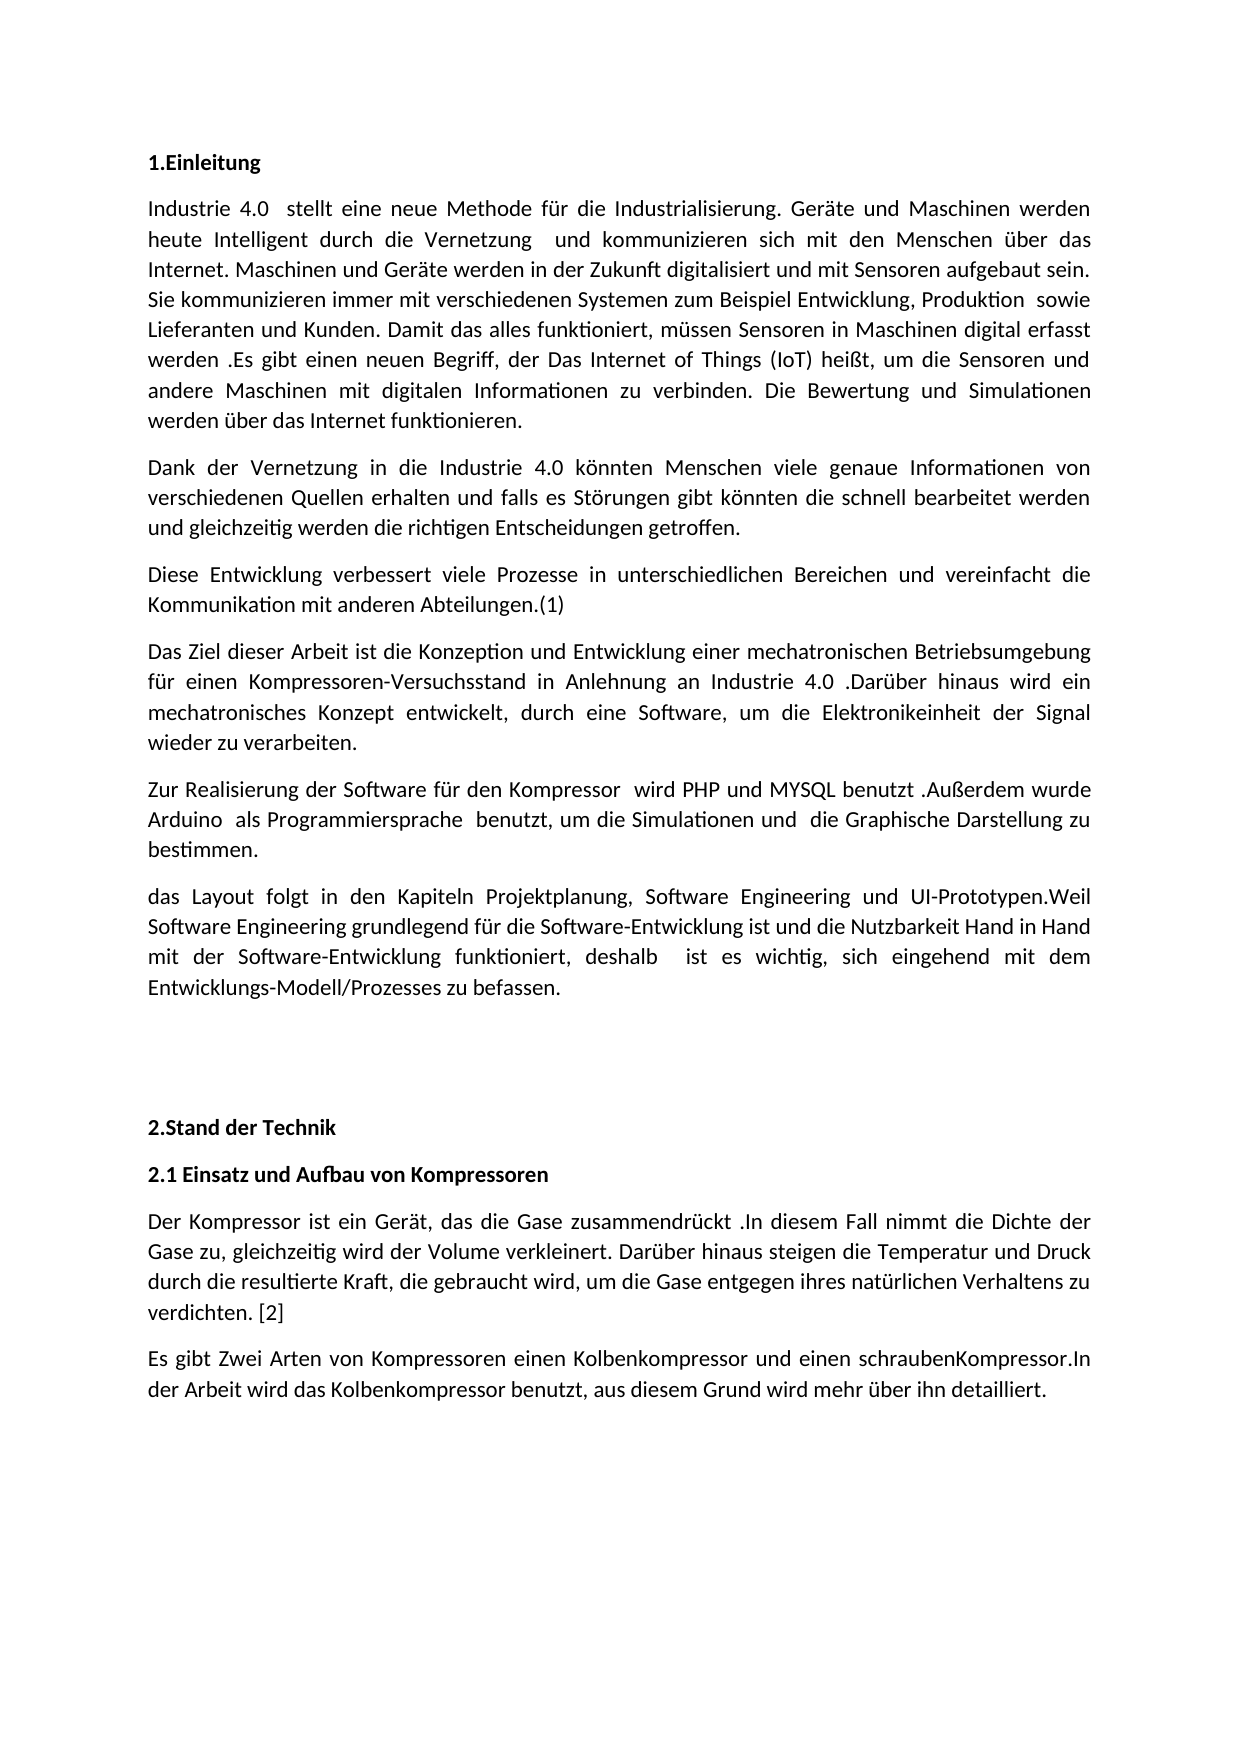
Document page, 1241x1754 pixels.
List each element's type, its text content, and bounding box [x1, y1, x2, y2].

text Zur Realisierung der Software für den Kompressor wird PHP und MYSQL benutzt .Außerdem wurde Arduino als Programmiersprache benutzt, um die Simulationen und die Graphische Darstellung zu bestimmen. [148, 775, 1093, 863]
text Der Kompressor ist ein Gerät, das die Gase zusammendrückt .In diesem Fall nimmt die Dichte der Gase zu, gleichzeitig wird der Volume verkleinert. Darüber hinaus steigen die Temperatur und Druck durch die resultierte Kraft, die gebraucht wird, um die Gase entgegen ihres natürlichen Verhaltens zu verdichten. [2] [148, 1207, 1093, 1326]
text Dank der Vernetzung in die Industrie 4.0 könnten Menschen viele genaue Informationen von verschiedenen Quellen erhalten und falls es Störungen gibt könnten die schnell bearbeitet werden und gleichzeitig werden die richtigen Entscheidungen getroffen. [148, 453, 1093, 541]
text 2.Stand der Technik [148, 1113, 1093, 1141]
text Das Ziel dieser Arbeit ist die Konzeption und Entwicklung einer mechatronischen Betriebsumgebung für einen Kompressoren-Versuchsstand in Anlehnung an Industrie 4.0 .Darüber hinaus wird ein mechatronisches Konzept entwickelt, durch eine Software, um die Elektronikeinheit der Signal wieder zu verarbeiten. [148, 637, 1093, 756]
text 2.1 Einsatz und Aufbau von Kompressoren [148, 1160, 1093, 1188]
text Diese Entwicklung verbessert viele Prozesse in unterschiedlichen Bereichen und vereinfacht die Kommunikation mit anderen Abteilungen.(1) [148, 560, 1093, 618]
text Industrie 4.0 stellt eine neue Methode für die Industrialisierung. Geräte und Maschinen werden heute Intelligent durch die Vernetzung und kommunizieren sich mit den Menschen über das Internet. Maschinen und Geräte werden in der Zukunft digitalisiert und mit Sensoren aufgebaut sein. Sie kommunizieren immer mit verschiedenen Systemen zum Beispiel Entwicklung, Produktion sowie Lieferanten und Kunden. Damit das alles funktioniert, müssen Sensoren in Maschinen digital erfasst werden .Es gibt einen neuen Begriff, der Das Internet of Things (IoT) heißt, um die Sensoren und andere Maschinen mit digitalen Informationen zu verbinden. Die Bewertung und Simulationen werden über das Internet funktionieren. [148, 194, 1093, 434]
text Es gibt Zwei Arten von Kompressoren einen Kolbenkompressor und einen schraubenKompressor.In der Arbeit wird das Kolbenkompressor benutzt, aus diesem Grund wird mehr über ihn detailliert. [148, 1344, 1093, 1403]
text 1.Einleitung [148, 148, 1093, 176]
text das Layout folgt in den Kapiteln Projektplanung, Software Engineering und UI-Prototypen.Weil Software Engineering grundlegend für die Software-Entwicklung ist und die Nutzbarkeit Hand in Hand mit der Software-Entwicklung funktioniert, deshalb ist es wichtig, sich eingehend mit dem Entwicklungs-Modell/Prozesses zu befassen. [148, 882, 1093, 1001]
